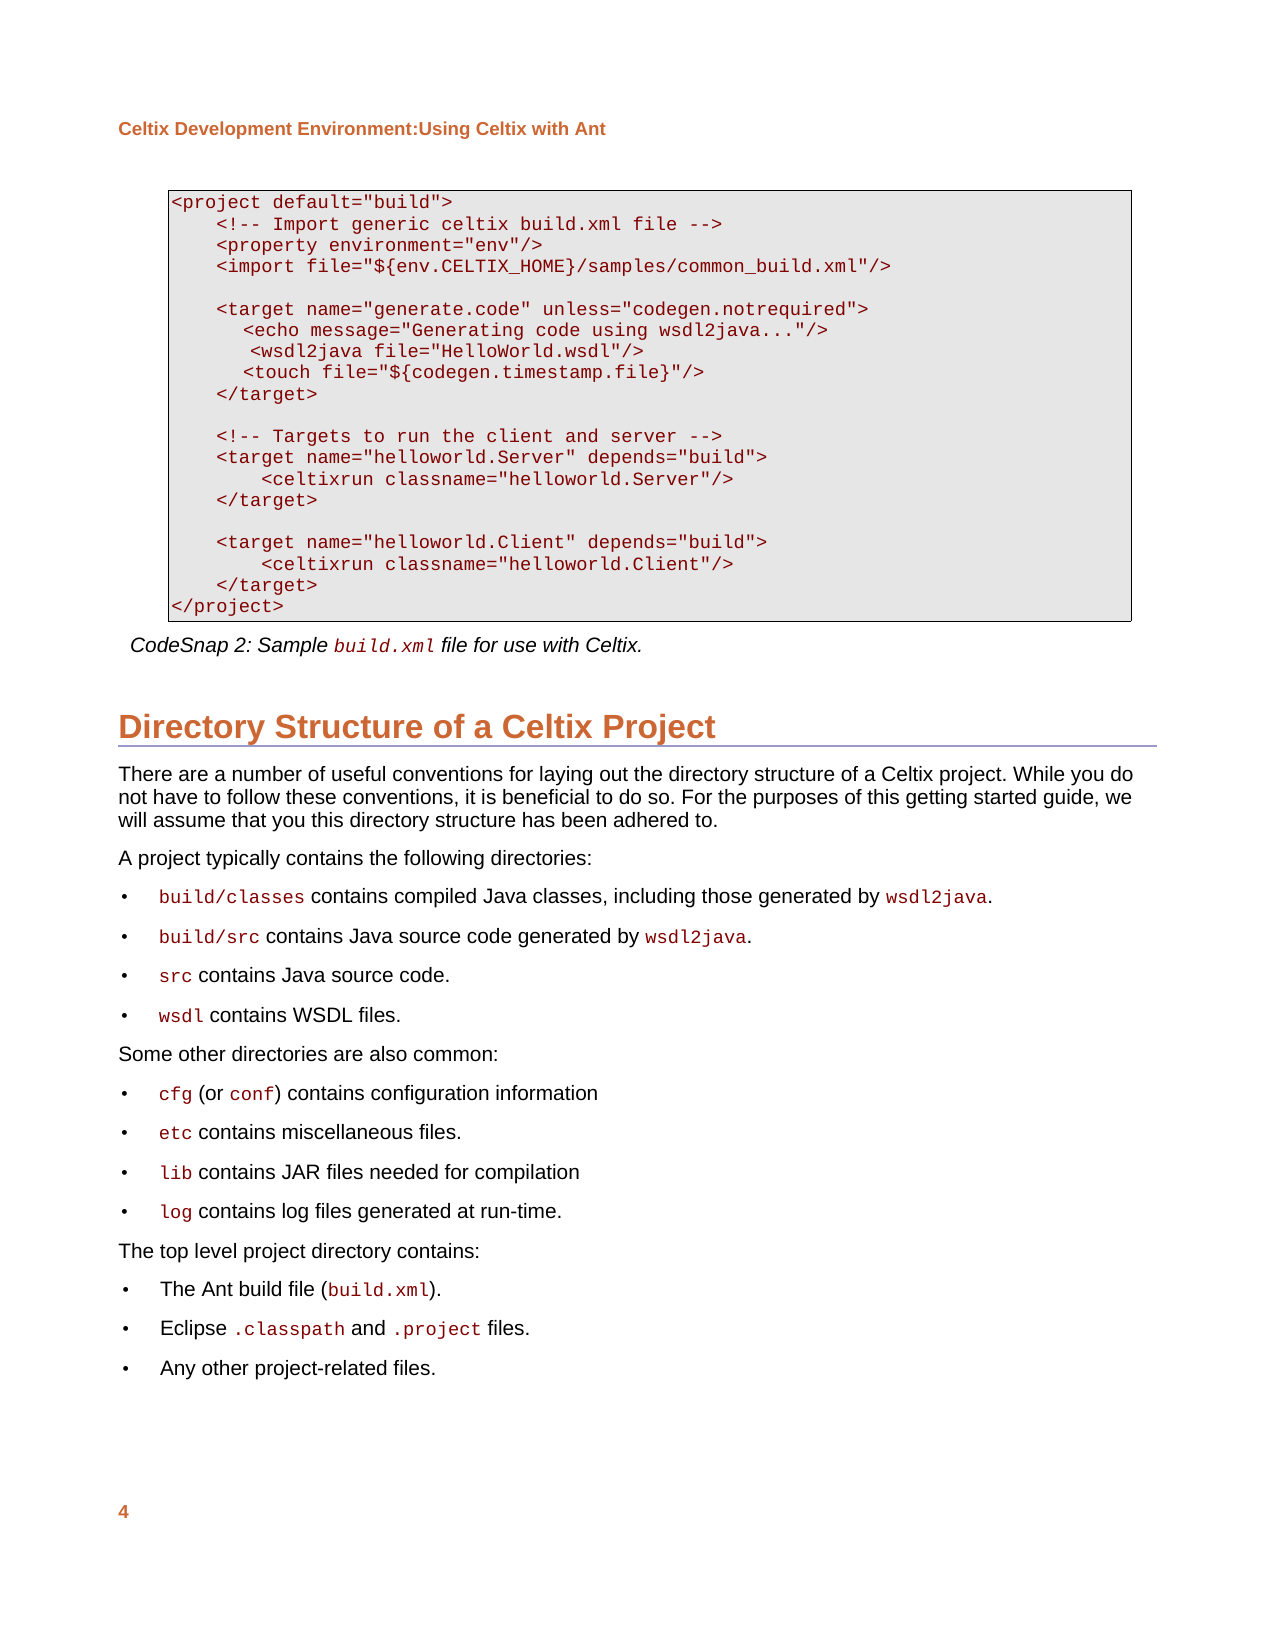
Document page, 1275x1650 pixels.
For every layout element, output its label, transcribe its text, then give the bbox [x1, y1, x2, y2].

text <touch file="${codegen.timestamp.file}"/> [169, 360, 1131, 381]
text The top level project directory contains: [118, 1239, 1157, 1262]
text <celtixrun classname="helloworld.Client"/> [169, 551, 1131, 572]
text </project> [169, 594, 1131, 621]
text A project typically contains the following directories: [118, 847, 1157, 870]
list build/src contains Java source code generated by wsdl2java. [121, 924, 1157, 949]
list log contains log files generated at run-time. [121, 1200, 1157, 1224]
text <wsdl2java file="HelloWorld.wsdl"/> [169, 339, 1131, 360]
text <celtixrun classname="helloworld.Server"/> [169, 466, 1131, 487]
list wsdl contains WSDL files. [121, 1003, 1157, 1028]
list lib contains JAR files needed for compilation [121, 1160, 1157, 1185]
text <target name="helloworld.Client" depends="build"> [169, 530, 1131, 551]
text CodeSnap 2: Sample build.xml file for use with Celtix. [130, 634, 1169, 658]
text <target name="generate.code" unless="codegen.notrequired"> [169, 296, 1131, 317]
text <echo message="Generating code using wsdl2java..."/> [169, 317, 1131, 339]
list Any other project-related files. [122, 1356, 1157, 1379]
list build/classes contains compiled Java classes, including those generated by wsdl2java. [121, 885, 1157, 909]
list etc contains miscellaneous files. [121, 1121, 1157, 1145]
list cfg (or conf) contains configuration information [121, 1081, 1157, 1106]
text </target> [169, 487, 1131, 509]
list src contains Java source code. [121, 964, 1157, 988]
text </target> [169, 572, 1131, 594]
text <property environment="env"/> [169, 232, 1131, 254]
list The Ant build file (build.xml). [122, 1277, 1157, 1302]
text <!-- Targets to run the client and server --> [169, 424, 1131, 445]
text There are a number of useful conventions for laying out the directory structure of a Celtix project. While you do not have to follow these conventions, it is beneficial to do so. For the purposes of this getting started guide, we will assume that you this directory structure has been adhered to. [118, 762, 1157, 832]
text </target> [169, 381, 1131, 402]
text <!-- Import generic celtix build.xml file --> [169, 211, 1131, 232]
subtitle Directory Structure of a Celtix Project [118, 708, 1157, 745]
text Some other directories are also common: [118, 1043, 1157, 1066]
text <target name="helloworld.Server" depends="build"> [169, 445, 1131, 466]
text <import file="${env.CELTIX_HOME}/samples/common_build.xml"/> [169, 254, 1131, 275]
text <project default="build"> [169, 191, 1131, 211]
list Eclipse .classpath and .project files. [122, 1317, 1157, 1341]
